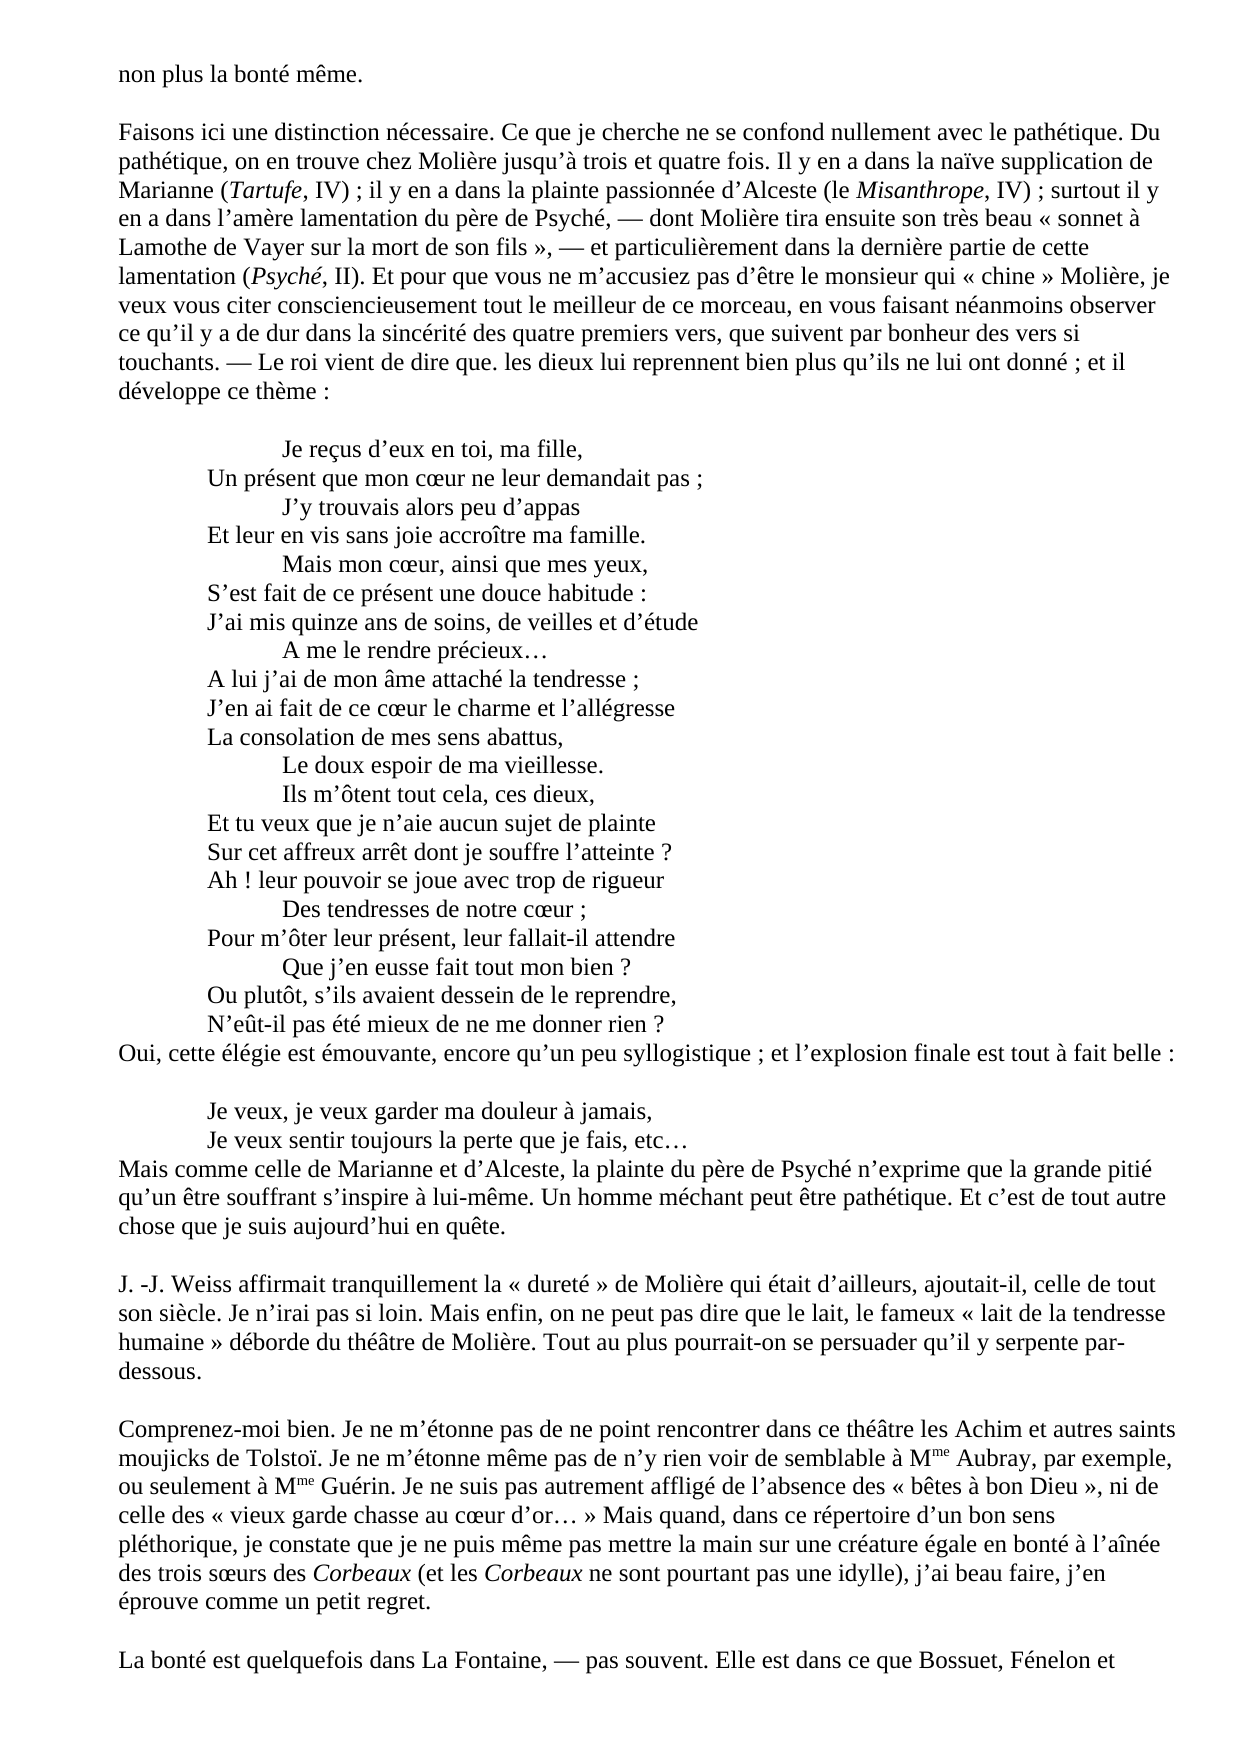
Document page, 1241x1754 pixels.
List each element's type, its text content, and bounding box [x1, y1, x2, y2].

text La bonté est quelquefois dans La Fontaine, — pas souvent. Elle est dans ce que Bossuet, Fénelon et [118, 1645, 1181, 1673]
text Ils m’ôtent tout cela, ces dieux, [207, 779, 1181, 808]
text Le doux espoir de ma vieillesse. [207, 751, 1181, 779]
text Des tendresses de notre cœur ; [207, 894, 1181, 923]
text non plus la bonté même. [118, 59, 1181, 88]
text J’y trouvais alors peu d’appas [207, 492, 1181, 521]
text Que j’en eusse fait tout mon bien ? [207, 952, 1181, 981]
text Un présent que mon cœur ne leur demandait pas ; [207, 463, 1181, 492]
text S’est fait de ce présent une douce habitude : [207, 578, 1181, 607]
text Comprenez-moi bien. Je ne m’étonne pas de ne point rencontrer dans ce théâtre les Achim et autres saints moujicks de Tolstoï. Je ne m’étonne même pas de n’y rien voir de semblable à Mme Aubray, par exemple, ou seulement à Mme Guérin. Je ne suis pas autrement affligé de l’absence des « bêtes à bon Dieu », ni de celle des « vieux garde chasse au cœur d’or… » Mais quand, dans ce répertoire d’un bon sens pléthorique, je constate que je ne puis même pas mettre la main sur une créature égale en bonté à l’aînée des trois sœurs des Corbeaux (et les Corbeaux ne sont pourtant pas une idylle), j’ai beau faire, j’en éprouve comme un petit regret. [118, 1414, 1181, 1615]
text J’ai mis quinze ans de soins, de veilles et d’étude [207, 607, 1181, 636]
text J’en ai fait de ce cœur le charme et l’allégresse [207, 693, 1181, 722]
text Je reçus d’eux en toi, ma fille, [207, 434, 1181, 463]
text N’eût-il pas été mieux de ne me donner rien ? [207, 1009, 1181, 1038]
text Faisons ici une distinction nécessaire. Ce que je cherche ne se confond nullement avec le pathétique. Du pathétique, on en trouve chez Molière jusqu’à trois et quatre fois. Il y en a dans la naïve supplication de Marianne (Tartufe, IV) ; il y en a dans la plainte passionnée d’Alceste (le Misanthrope, IV) ; surtout il y en a dans l’amère lamentation du père de Psyché, — dont Molière tira ensuite son très beau « sonnet à Lamothe de Vayer sur la mort de son fils », — et particulièrement dans la dernière partie de cette lamentation (Psyché, II). Et pour que vous ne m’accusiez pas d’être le monsieur qui « chine » Molière, je veux vous citer consciencieusement tout le meilleur de ce morceau, en vous faisant néanmoins observer ce qu’il y a de dur dans la sincérité des quatre premiers vers, que suivent par bonheur des vers si touchants. — Le roi vient de dire que. les dieux lui reprennent bien plus qu’ils ne lui ont donné ; et il développe ce thème : [118, 117, 1181, 405]
text Ah ! leur pouvoir se joue avec trop de rigueur [207, 866, 1181, 894]
text Je veux, je veux garder ma douleur à jamais, [207, 1096, 1181, 1125]
text Et tu veux que je n’aie aucun sujet de plainte [207, 808, 1181, 837]
text Pour m’ôter leur présent, leur fallait-il attendre [207, 923, 1181, 952]
text Mais comme celle de Marianne et d’Alceste, la plainte du père de Psyché n’exprime que la grande pitié qu’un être souffrant s’inspire à lui-même. Un homme méchant peut être pathétique. Et c’est de tout autre chose que je suis aujourd’hui en quête. [118, 1154, 1181, 1240]
text J. -J. Weiss affirmait tranquillement la « dureté » de Molière qui était d’ailleurs, ajoutait-il, celle de tout son siècle. Je n’irai pas si loin. Mais enfin, on ne peut pas dire que le lait, le fameux « lait de la tendresse humaine » déborde du théâtre de Molière. Tout au plus pourrait-on se persuader qu’il y serpente par-dessous. [118, 1269, 1181, 1384]
text A lui j’ai de mon âme attaché la tendresse ; [207, 664, 1181, 693]
text Mais mon cœur, ainsi que mes yeux, [207, 549, 1181, 578]
text A me le rendre précieux… [207, 636, 1181, 664]
text Et leur en vis sans joie accroître ma famille. [207, 521, 1181, 549]
text Sur cet affreux arrêt dont je souffre l’atteinte ? [207, 837, 1181, 866]
text Oui, cette élégie est émouvante, encore qu’un peu syllogistique ; et l’explosion finale est tout à fait belle : [118, 1038, 1181, 1067]
text La consolation de mes sens abattus, [207, 722, 1181, 751]
text Ou plutôt, s’ils avaient dessein de le reprendre, [207, 981, 1181, 1009]
text Je veux sentir toujours la perte que je fais, etc… [207, 1125, 1181, 1154]
